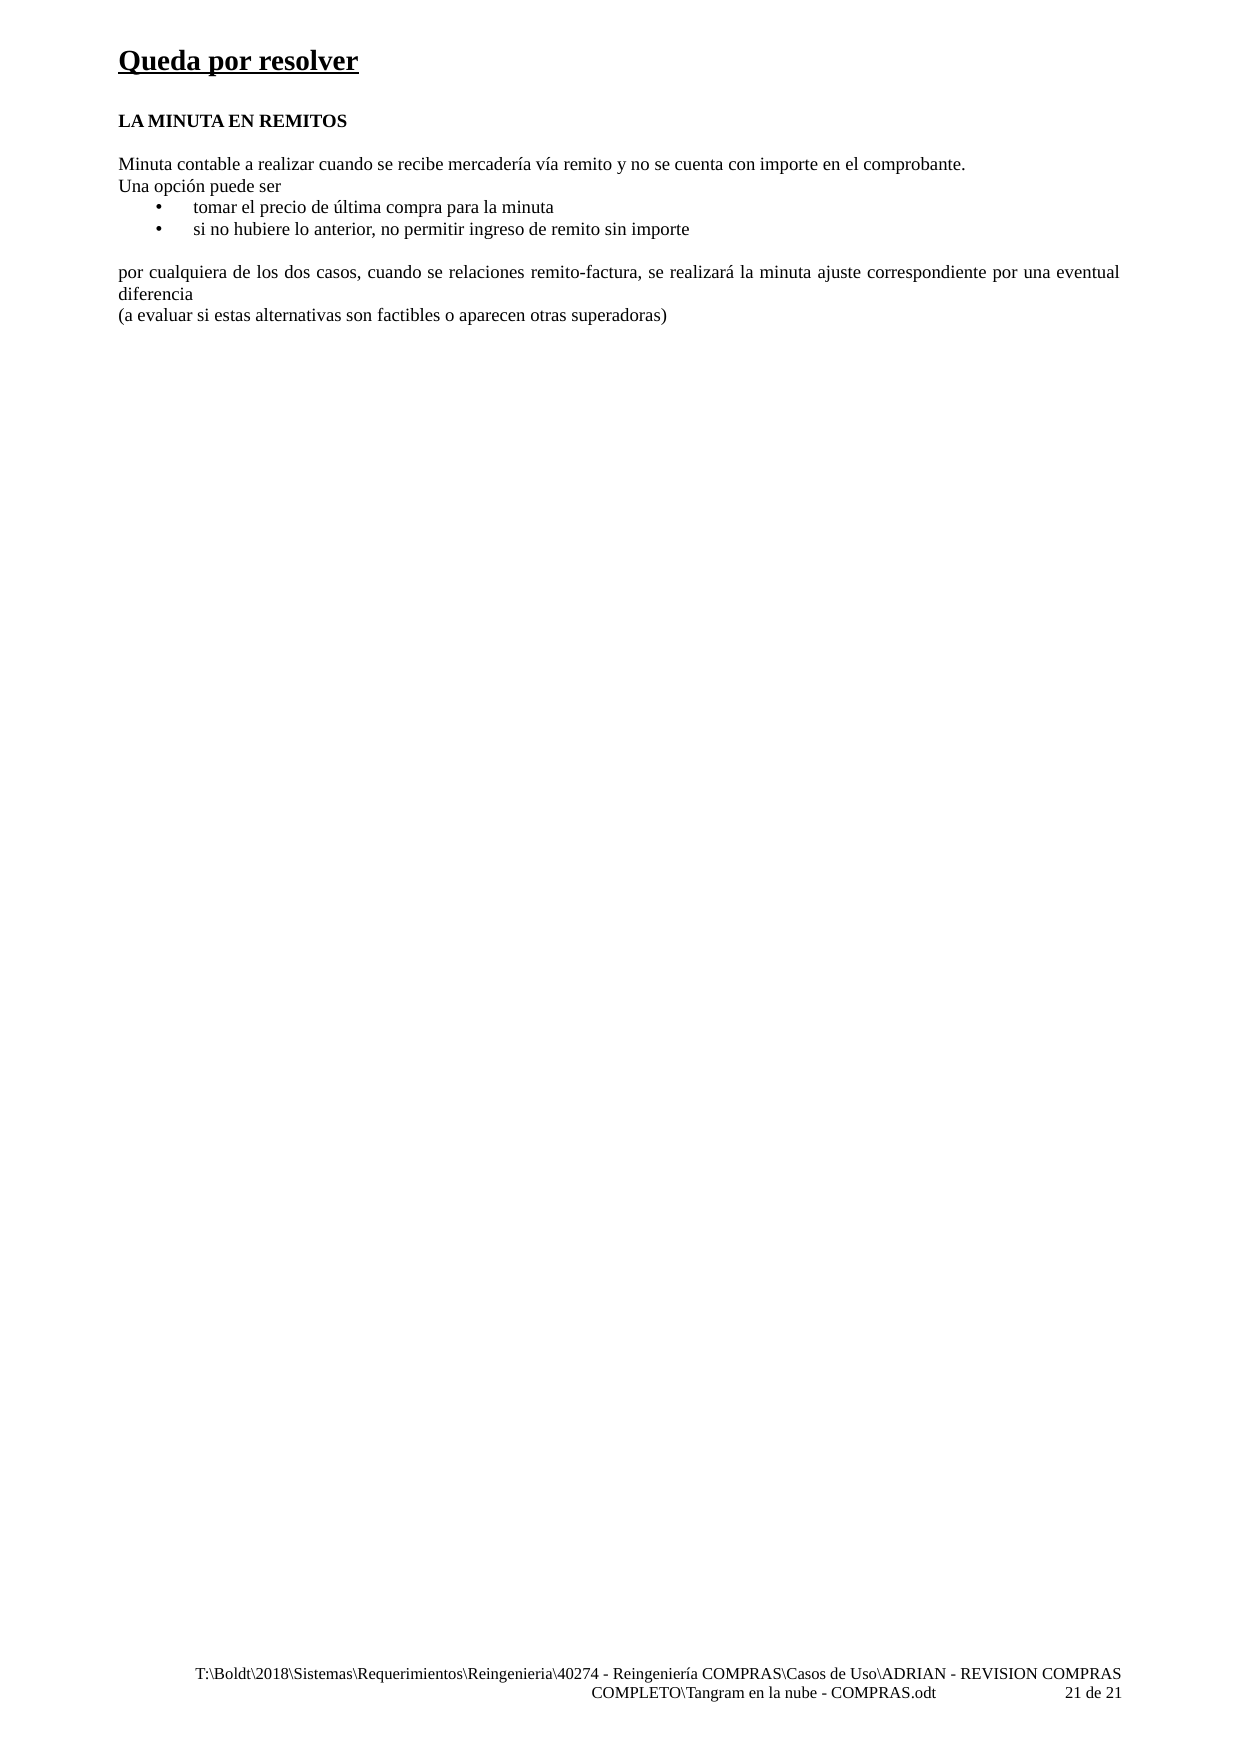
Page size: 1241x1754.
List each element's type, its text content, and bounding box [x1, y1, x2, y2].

text Queda por resolver [118, 43, 1122, 77]
text Una opción puede ser [118, 175, 1122, 196]
text Minuta contable a realizar cuando se recibe mercadería vía remito y no se cuenta con importe en el comprobante. [118, 153, 1122, 175]
text (a evaluar si estas alternativas son factibles o aparecen otras superadoras) [118, 304, 1122, 326]
text LA MINUTA EN REMITOS [118, 110, 1122, 132]
text por cualquiera de los dos casos, cuando se relaciones remito-factura, se realizará la minuta ajuste correspondiente por una eventual diferencia [118, 261, 1122, 304]
list tomar el precio de última compra para la minuta [156, 196, 1122, 218]
list si no hubiere lo anterior, no permitir ingreso de remito sin importe [156, 218, 1122, 239]
